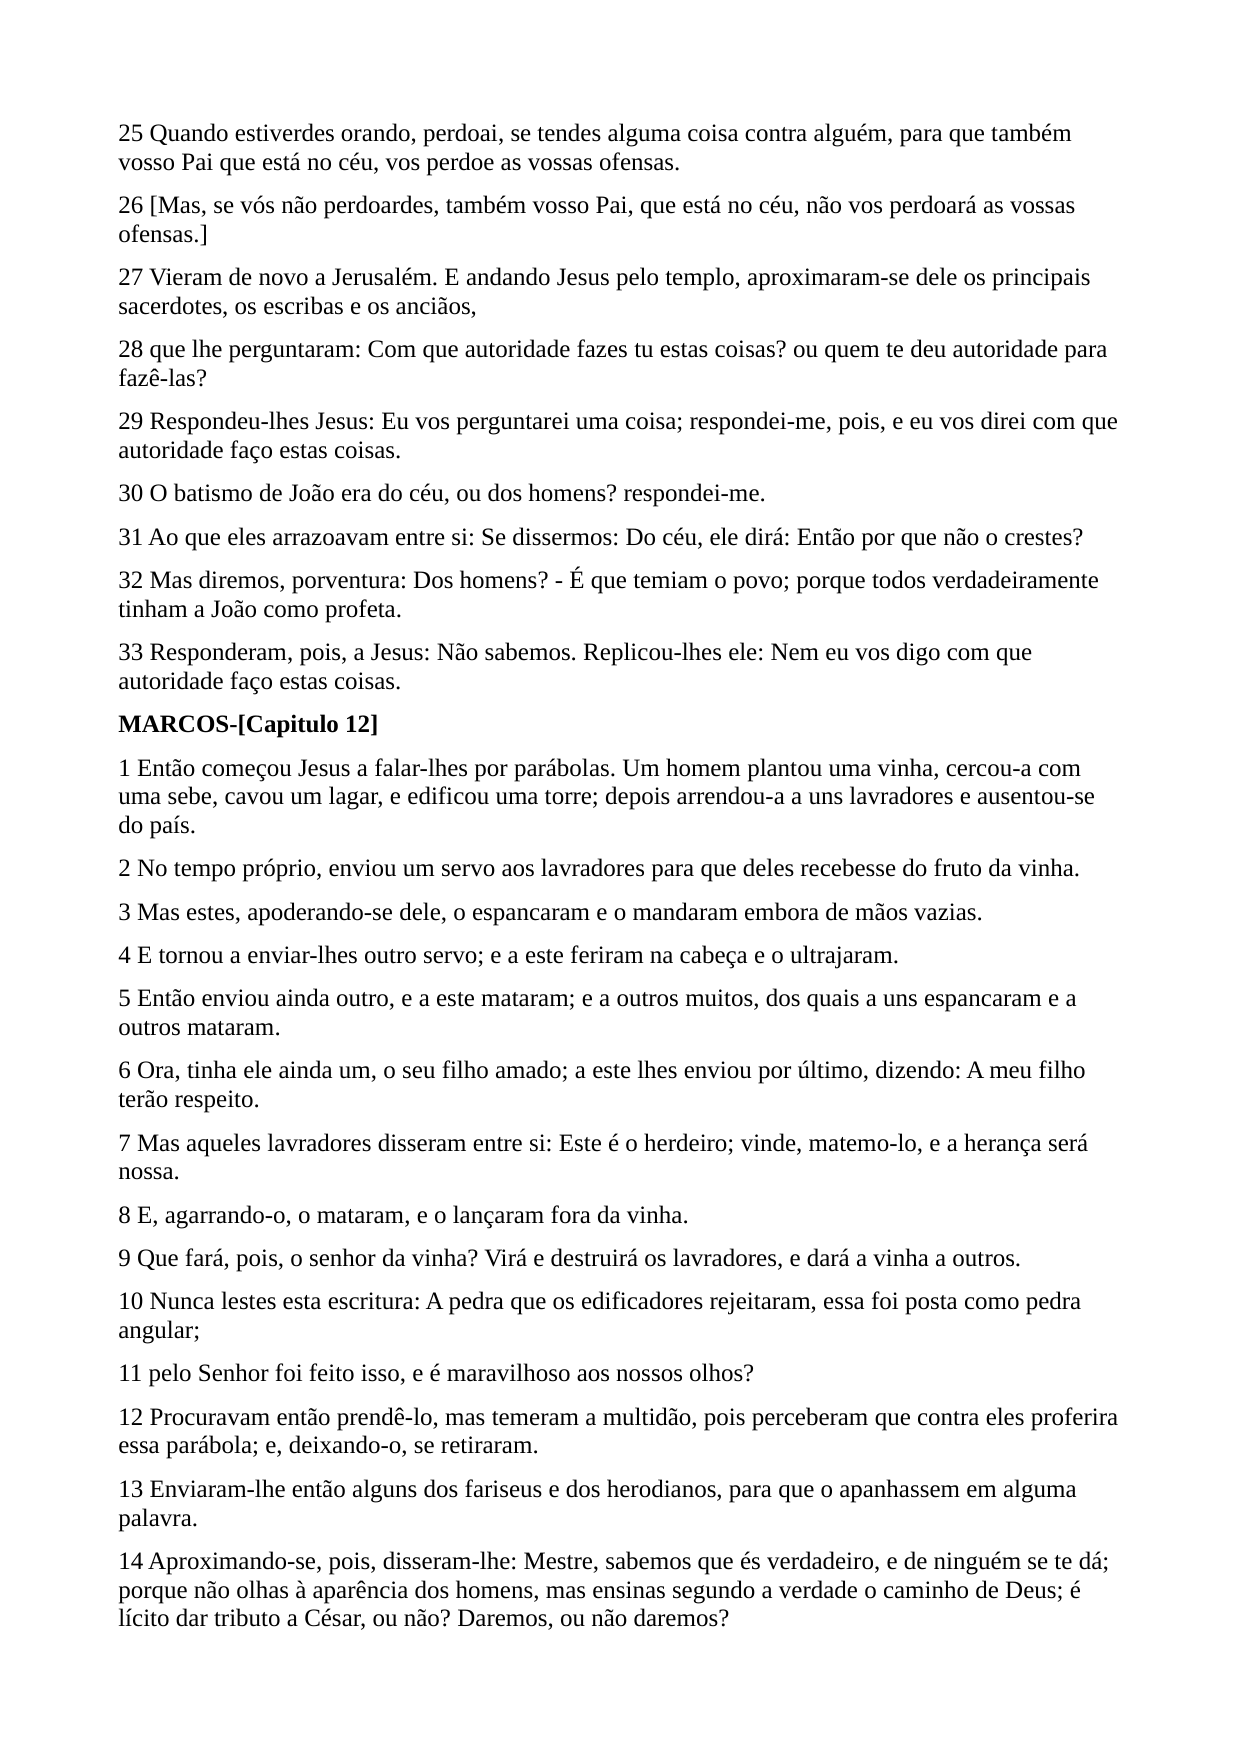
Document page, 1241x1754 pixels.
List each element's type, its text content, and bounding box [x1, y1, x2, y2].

text 4 E tornou a enviar-lhes outro servo; e a este feriram na cabeça e o ultrajaram. [118, 940, 1122, 969]
text 30 O batismo de João era do céu, ou dos homens? respondei-me. [118, 478, 1122, 507]
text 14 Aproximando-se, pois, disseram-lhe: Mestre, sabemos que és verdadeiro, e de ninguém se te dá; porque não olhas à aparência dos homens, mas ensinas segundo a verdade o caminho de Deus; é lícito dar tributo a César, ou não? Daremos, ou não daremos? [118, 1546, 1122, 1632]
text 12 Procuravam então prendê-lo, mas temeram a multidão, pois perceberam que contra eles proferira essa parábola; e, deixando-o, se retiraram. [118, 1402, 1122, 1459]
text 32 Mas diremos, porventura: Dos homens? - É que temiam o povo; porque todos verdadeiramente tinham a João como profeta. [118, 565, 1122, 623]
text 25 Quando estiverdes orando, perdoai, se tendes alguma coisa contra alguém, para que também vosso Pai que está no céu, vos perdoe as vossas ofensas. [118, 118, 1122, 176]
text 29 Respondeu-lhes Jesus: Eu vos perguntarei uma coisa; respondei-me, pois, e eu vos direi com que autoridade faço estas coisas. [118, 406, 1122, 464]
text 7 Mas aqueles lavradores disseram entre si: Este é o herdeiro; vinde, matemo-lo, e a herança será nossa. [118, 1128, 1122, 1185]
text 6 Ora, tinha ele ainda um, o seu filho amado; a este lhes enviou por último, dizendo: A meu filho terão respeito. [118, 1056, 1122, 1113]
text 11 pelo Senhor foi feito isso, e é maravilhoso aos nossos olhos? [118, 1358, 1122, 1387]
text 10 Nunca lestes esta escritura: A pedra que os edificadores rejeitaram, essa foi posta como pedra angular; [118, 1286, 1122, 1344]
text 13 Enviaram-lhe então alguns dos fariseus e dos herodianos, para que o apanhassem em alguma palavra. [118, 1474, 1122, 1531]
text 3 Mas estes, apoderando-se dele, o espancaram e o mandaram embora de mãos vazias. [118, 897, 1122, 926]
text 26 [Mas, se vós não perdoardes, também vosso Pai, que está no céu, não vos perdoará as vossas ofensas.] [118, 190, 1122, 248]
text MARCOS-[Capitulo 12] [118, 709, 1122, 738]
text 31 Ao que eles arrazoavam entre si: Se dissermos: Do céu, ele dirá: Então por que não o crestes? [118, 522, 1122, 551]
text 28 que lhe perguntaram: Com que autoridade fazes tu estas coisas? ou quem te deu autoridade para fazê-las? [118, 334, 1122, 392]
text 2 No tempo próprio, enviou um servo aos lavradores para que deles recebesse do fruto da vinha. [118, 853, 1122, 882]
text 5 Então enviou ainda outro, e a este mataram; e a outros muitos, dos quais a uns espancaram e a outros mataram. [118, 983, 1122, 1041]
text 1 Então começou Jesus a falar-lhes por parábolas. Um homem plantou uma vinha, cercou-a com uma sebe, cavou um lagar, e edificou uma torre; depois arrendou-a a uns lavradores e ausentou-se do país. [118, 753, 1122, 839]
text 8 E, agarrando-o, o mataram, e o lançaram fora da vinha. [118, 1200, 1122, 1228]
text 33 Responderam, pois, a Jesus: Não sabemos. Replicou-lhes ele: Nem eu vos digo com que autoridade faço estas coisas. [118, 637, 1122, 695]
text 27 Vieram de novo a Jerusalém. E andando Jesus pelo templo, aproximaram-se dele os principais sacerdotes, os escribas e os anciãos, [118, 262, 1122, 320]
text 9 Que fará, pois, o senhor da vinha? Virá e destruirá os lavradores, e dará a vinha a outros. [118, 1243, 1122, 1272]
